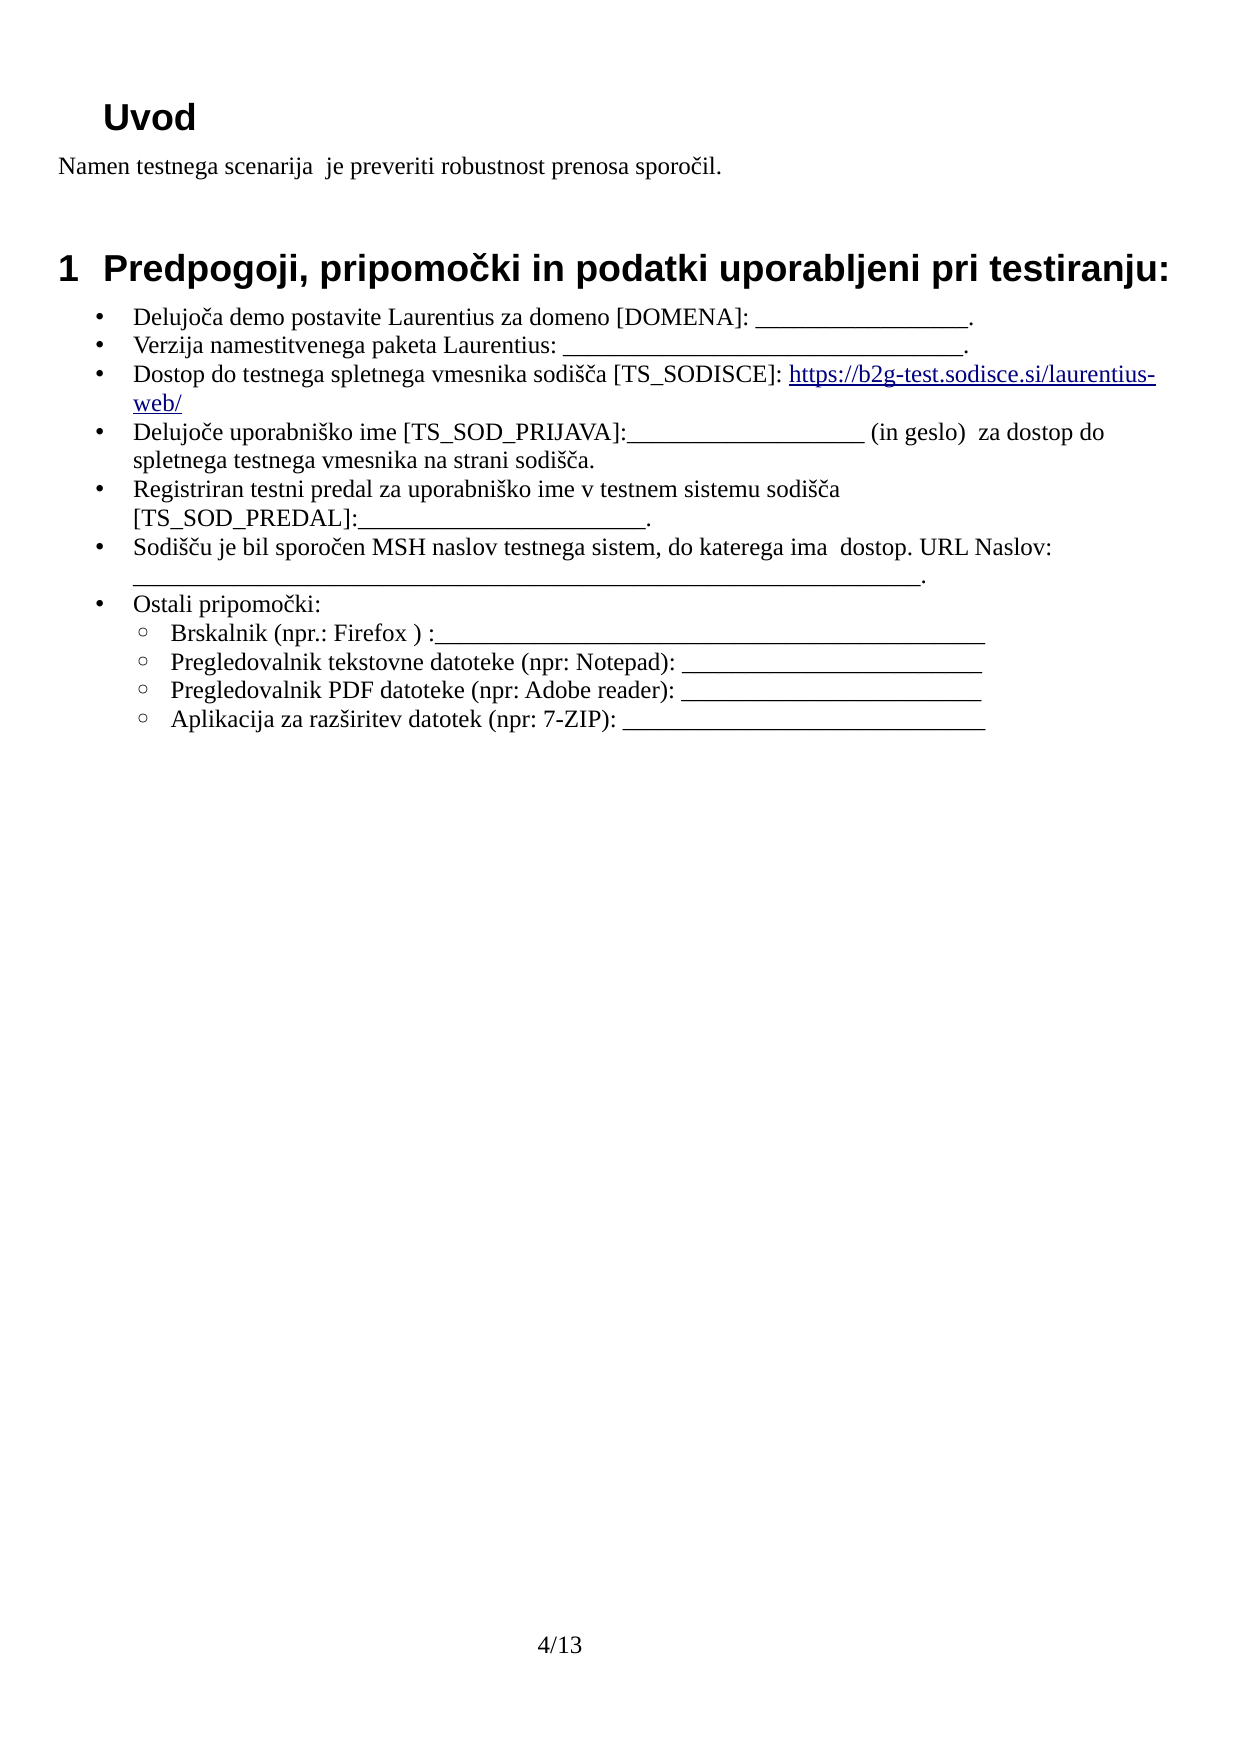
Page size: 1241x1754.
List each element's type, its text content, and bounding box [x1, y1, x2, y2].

list Aplikacija za razširitev datotek (npr: 7-ZIP): _____________________________ [133, 704, 1177, 733]
list Delujoče uporabniško ime [TS_SOD_PRIJAVA]:___________________ (in geslo) za dostop do spletnega testnega vmesnika na strani sodišča. [95, 417, 1177, 474]
list Brskalnik (npr.: Firefox ) :____________________________________________ [133, 618, 1177, 647]
list Sodišču je bil sporočen MSH naslov testnega sistem, do katerega ima dostop. URL Naslov: _______________________________________________________________. [95, 532, 1177, 589]
list Pregledovalnik PDF datoteke (npr: Adobe reader): ________________________ [133, 675, 1177, 704]
subtitle Predpogoji, pripomočki in podatki uporabljeni pri testiranju: [58, 246, 1177, 289]
text Namen testnega scenarija je preveriti robustnost prenosa sporočil. [58, 151, 1177, 180]
list Pregledovalnik tekstovne datoteke (npr: Notepad): ________________________ [133, 647, 1177, 675]
subtitle Uvod [58, 95, 1177, 138]
list Registriran testni predal za uporabniško ime v testnem sistemu sodišča [TS_SOD_PREDAL]:_______________________. [95, 474, 1177, 532]
list Delujoča demo postavite Laurentius za domeno [DOMENA]: _________________. [95, 302, 1177, 330]
list Verzija namestitvenega paketa Laurentius: ________________________________. [95, 330, 1177, 359]
list Ostali pripomočki: [95, 589, 1177, 618]
list Dostop do testnega spletnega vmesnika sodišča [TS_SODISCE]: https://b2g-test.sodisce.si/laurentius-web/ [95, 359, 1177, 417]
